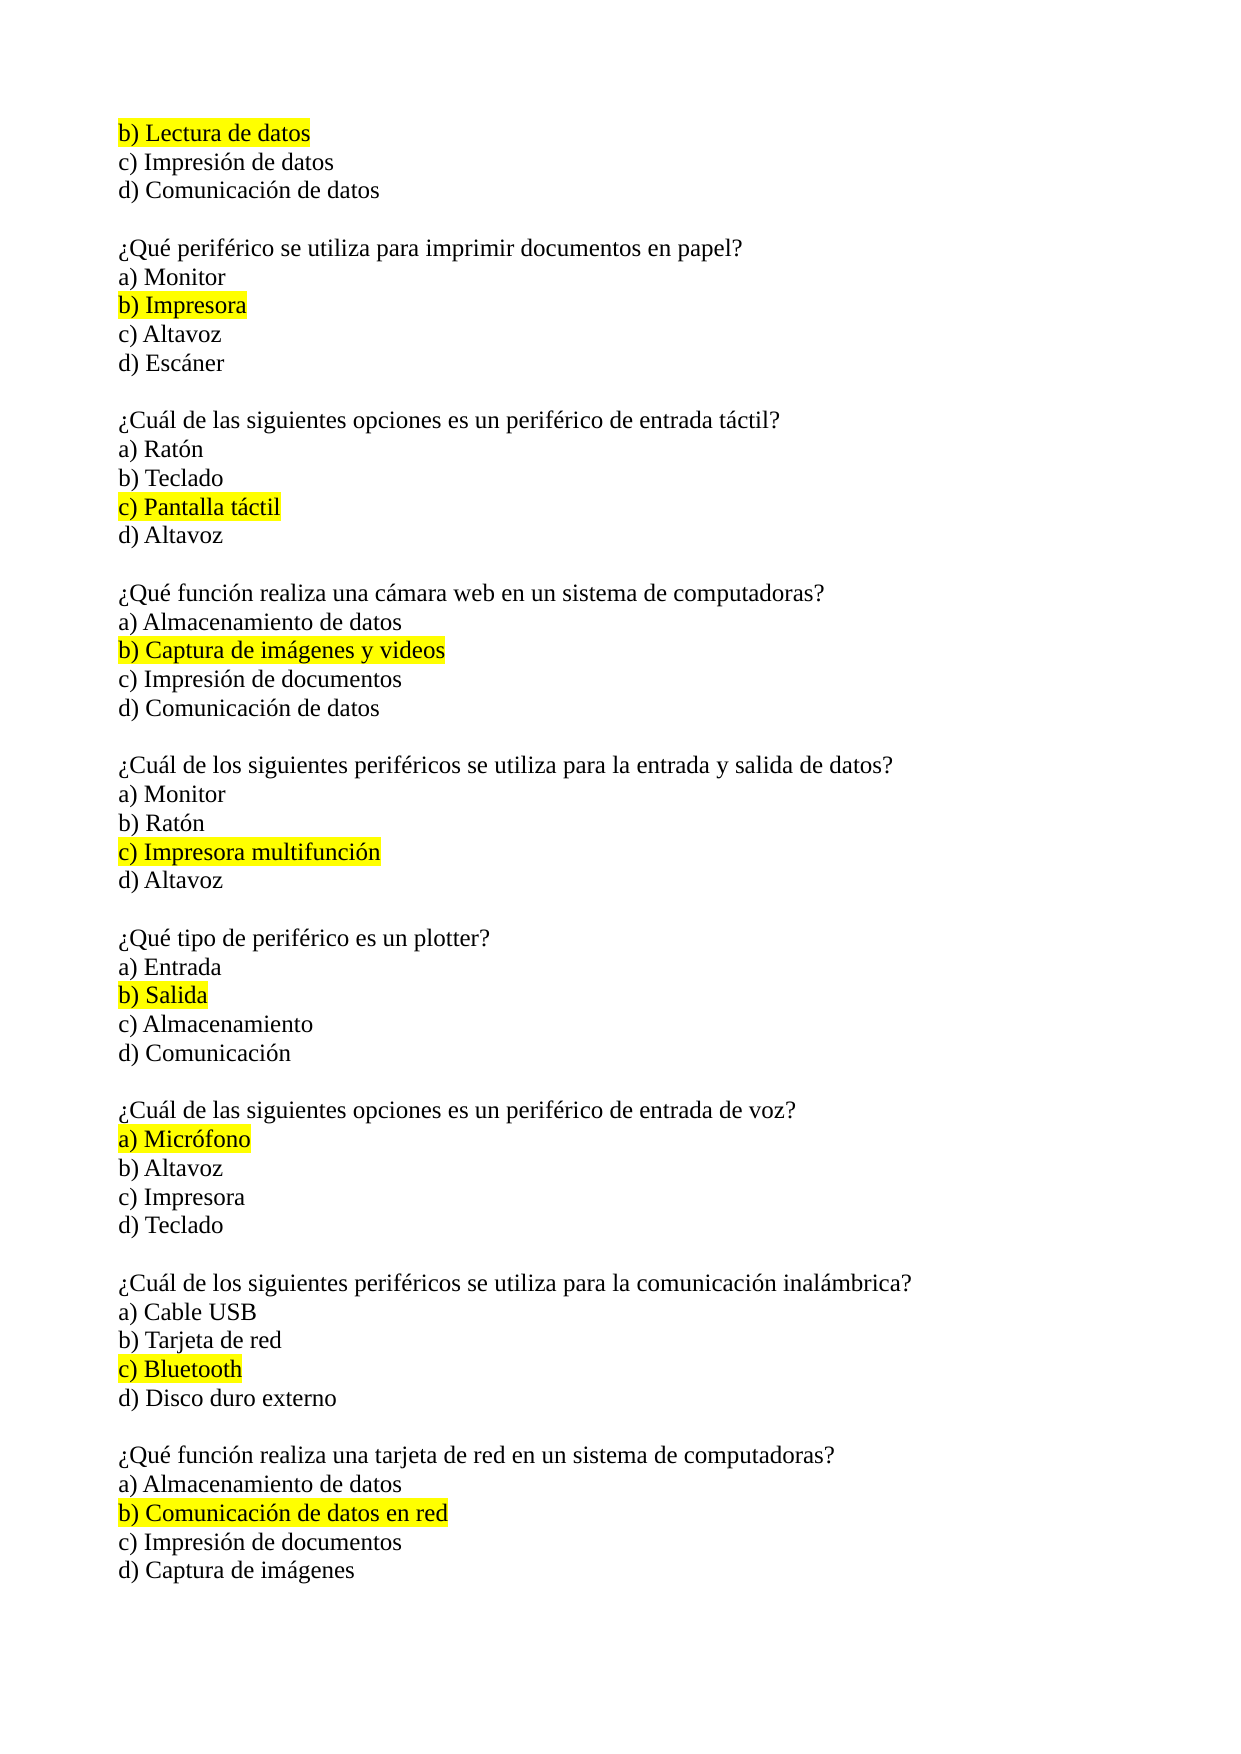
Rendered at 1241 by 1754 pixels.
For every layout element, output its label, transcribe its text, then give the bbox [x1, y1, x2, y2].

text ¿Qué tipo de periférico es un plotter? [118, 923, 1122, 952]
text d) Disco duro externo [118, 1383, 1122, 1412]
text a) Monitor [118, 262, 1122, 291]
text c) Altavoz [118, 319, 1122, 348]
text b) Comunicación de datos en red [118, 1498, 1122, 1527]
text ¿Qué función realiza una tarjeta de red en un sistema de computadoras? [118, 1441, 1122, 1469]
text b) Ratón [118, 808, 1122, 837]
text c) Bluetooth [118, 1354, 1122, 1383]
text a) Almacenamiento de datos [118, 607, 1122, 636]
text d) Captura de imágenes [118, 1556, 1122, 1584]
text ¿Cuál de las siguientes opciones es un periférico de entrada de voz? [118, 1096, 1122, 1124]
text a) Almacenamiento de datos [118, 1469, 1122, 1498]
text ¿Cuál de los siguientes periféricos se utiliza para la entrada y salida de datos? [118, 751, 1122, 779]
text b) Altavoz [118, 1153, 1122, 1182]
text b) Teclado [118, 463, 1122, 492]
text d) Altavoz [118, 866, 1122, 894]
text ¿Qué función realiza una cámara web en un sistema de computadoras? [118, 578, 1122, 607]
text ¿Qué periférico se utiliza para imprimir documentos en papel? [118, 233, 1122, 262]
text c) Impresora [118, 1182, 1122, 1211]
text a) Micrófono [118, 1124, 1122, 1153]
text d) Teclado [118, 1211, 1122, 1239]
text c) Impresión de datos [118, 147, 1122, 176]
text b) Lectura de datos [118, 118, 1122, 147]
text ¿Cuál de los siguientes periféricos se utiliza para la comunicación inalámbrica? [118, 1268, 1122, 1297]
text c) Impresión de documentos [118, 1527, 1122, 1556]
text b) Captura de imágenes y videos [118, 636, 1122, 664]
text d) Comunicación de datos [118, 176, 1122, 204]
text d) Comunicación [118, 1038, 1122, 1067]
text d) Altavoz [118, 521, 1122, 549]
text b) Salida [118, 981, 1122, 1009]
text c) Pantalla táctil [118, 492, 1122, 521]
text c) Impresión de documentos [118, 664, 1122, 693]
text ¿Cuál de las siguientes opciones es un periférico de entrada táctil? [118, 406, 1122, 434]
text a) Entrada [118, 952, 1122, 981]
text a) Ratón [118, 434, 1122, 463]
text b) Tarjeta de red [118, 1326, 1122, 1354]
text d) Comunicación de datos [118, 693, 1122, 722]
text a) Cable USB [118, 1297, 1122, 1326]
text c) Impresora multifunción [118, 837, 1122, 866]
text d) Escáner [118, 348, 1122, 377]
text c) Almacenamiento [118, 1009, 1122, 1038]
text a) Monitor [118, 779, 1122, 808]
text b) Impresora [118, 291, 1122, 319]
